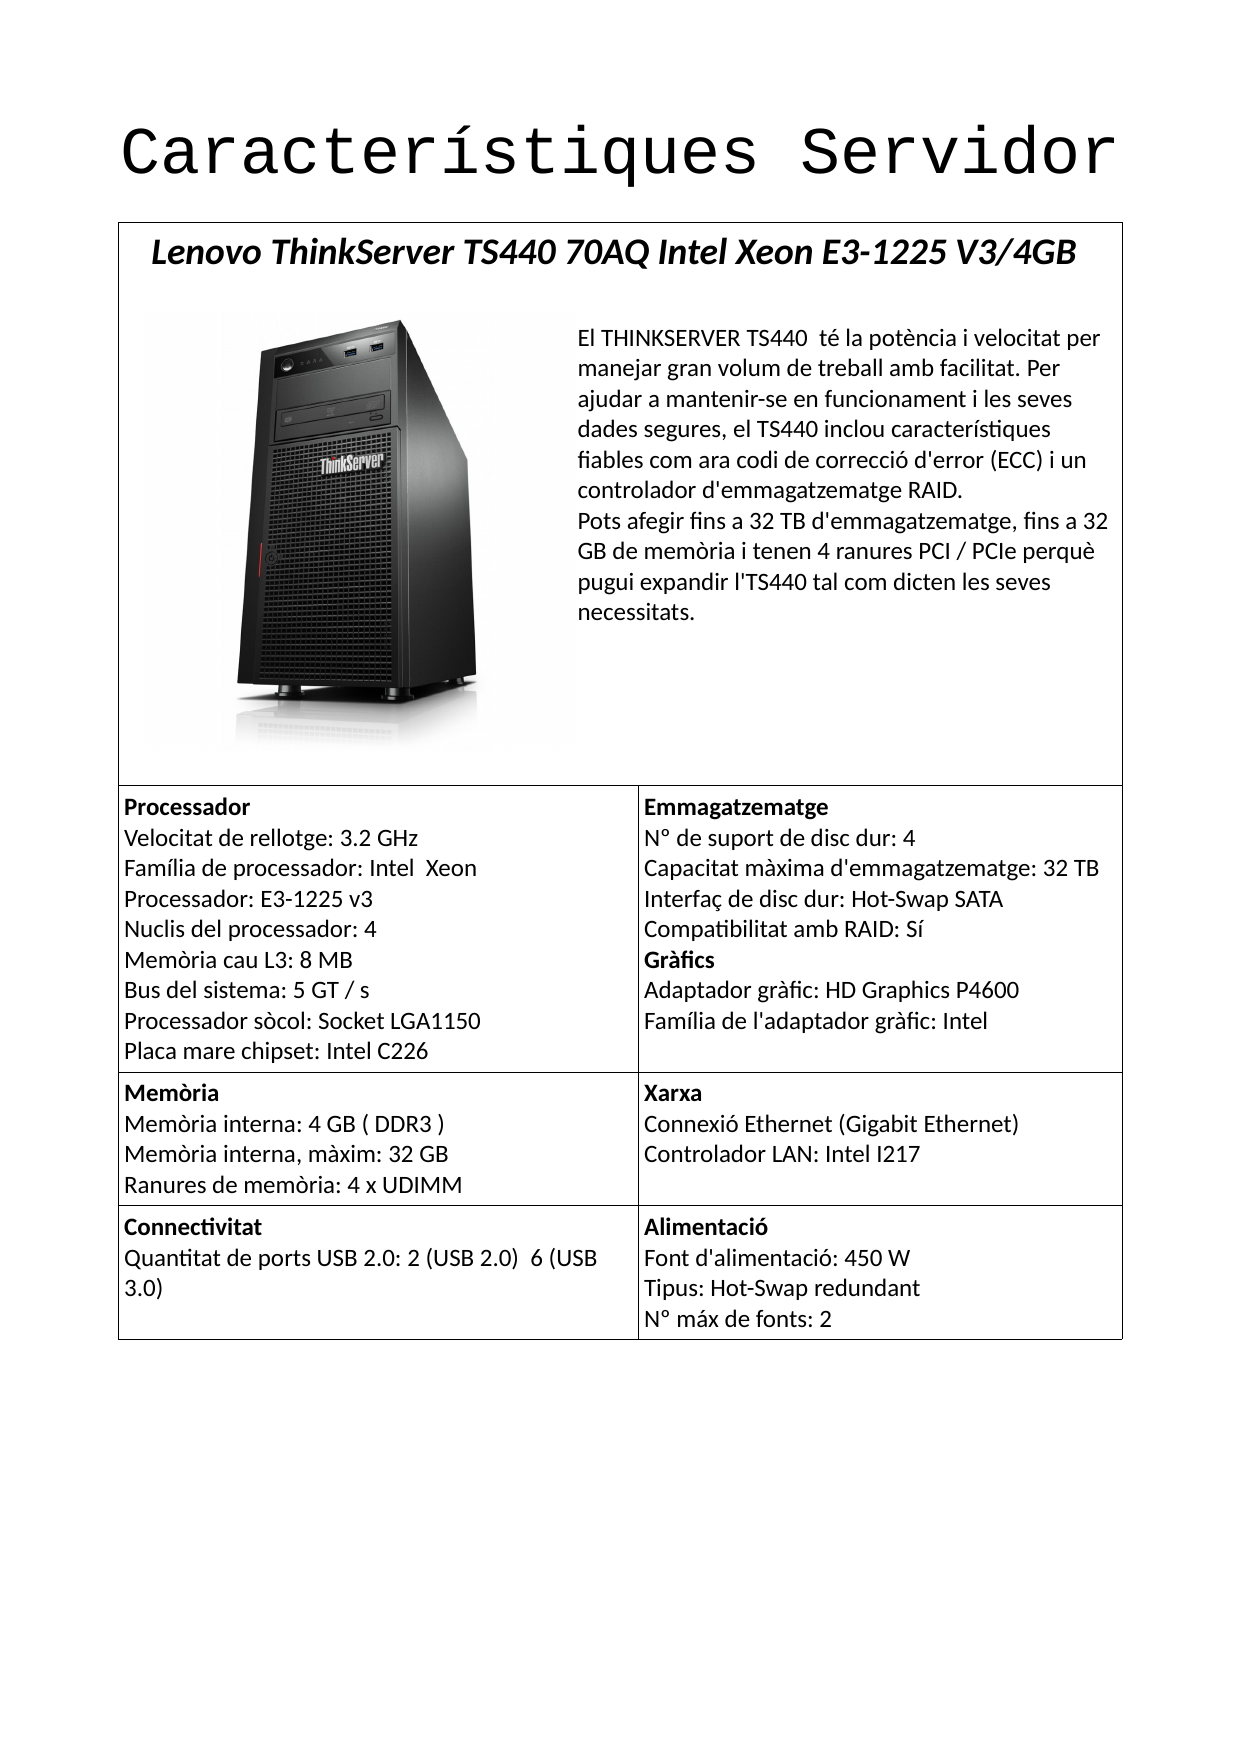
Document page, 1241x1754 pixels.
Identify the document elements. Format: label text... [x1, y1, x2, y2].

table_cell Xarxa Connexió Ethernet (Gigabit Ethernet) Controlador LAN: Intel I217 [639, 1073, 1122, 1205]
table_cell Alimentació Font d'alimentació: 450 W Tipus: Hot-Swap redundant Nº máx de fonts: 2 [639, 1206, 1122, 1339]
table_header El THINKSERVER TS440 té la potència i velocitat per manejar gran volum de treball amb facilitat. Per ajudar a mantenir-se en funcionament i les seves dades segures, el TS440 inclou característiques fiables com ara codi de correcció d'error (ECC) i un controlador d'emmagatzematge RAID. Pots afegir fins a 32 TB d'emmagatzematge, fins a 32 GB de memòria i tenen 4 ranures PCI / PCIe perquè pugui expandir l'TS440 tal com dicten les seves necessitats. [119, 313, 1122, 785]
table_cell Connectivitat Quantitat de ports USB 2.0: 2 (USB 2.0) 6 (USB 3.0) [119, 1206, 638, 1339]
table_cell Processador Velocitat de rellotge: 3.2 GHz Família de processador: Intel Xeon Processador: E3-1225 v3 Nuclis del processador: 4 Memòria cau L3: 8 MB Bus del sistema: 5 GT / s Processador sòcol: Socket LGA1150 Placa mare chipset: Intel C226 [119, 786, 638, 1072]
table_cell Emmagatzematge Nº de suport de disc dur: 4 Capacitat màxima d'emmagatzematge: 32 TB Interfaç de disc dur: Hot-Swap SATA Compatibilitat amb RAID: Sí Gràfics Adaptador gràfic: HD Graphics P4600 Família de l'adaptador gràfic: Intel [639, 786, 1122, 1072]
table_header Lenovo ThinkServer TS440 70AQ Intel Xeon E3-1225 V3/4GB [119, 223, 1122, 312]
table_cell Memòria Memòria interna: 4 GB ( DDR3 ) Memòria interna, màxim: 32 GB Ranures de memòria: 4 x UDIMM [119, 1073, 638, 1205]
picture [138, 312, 578, 751]
text Característiques Servidor [118, 118, 1122, 194]
